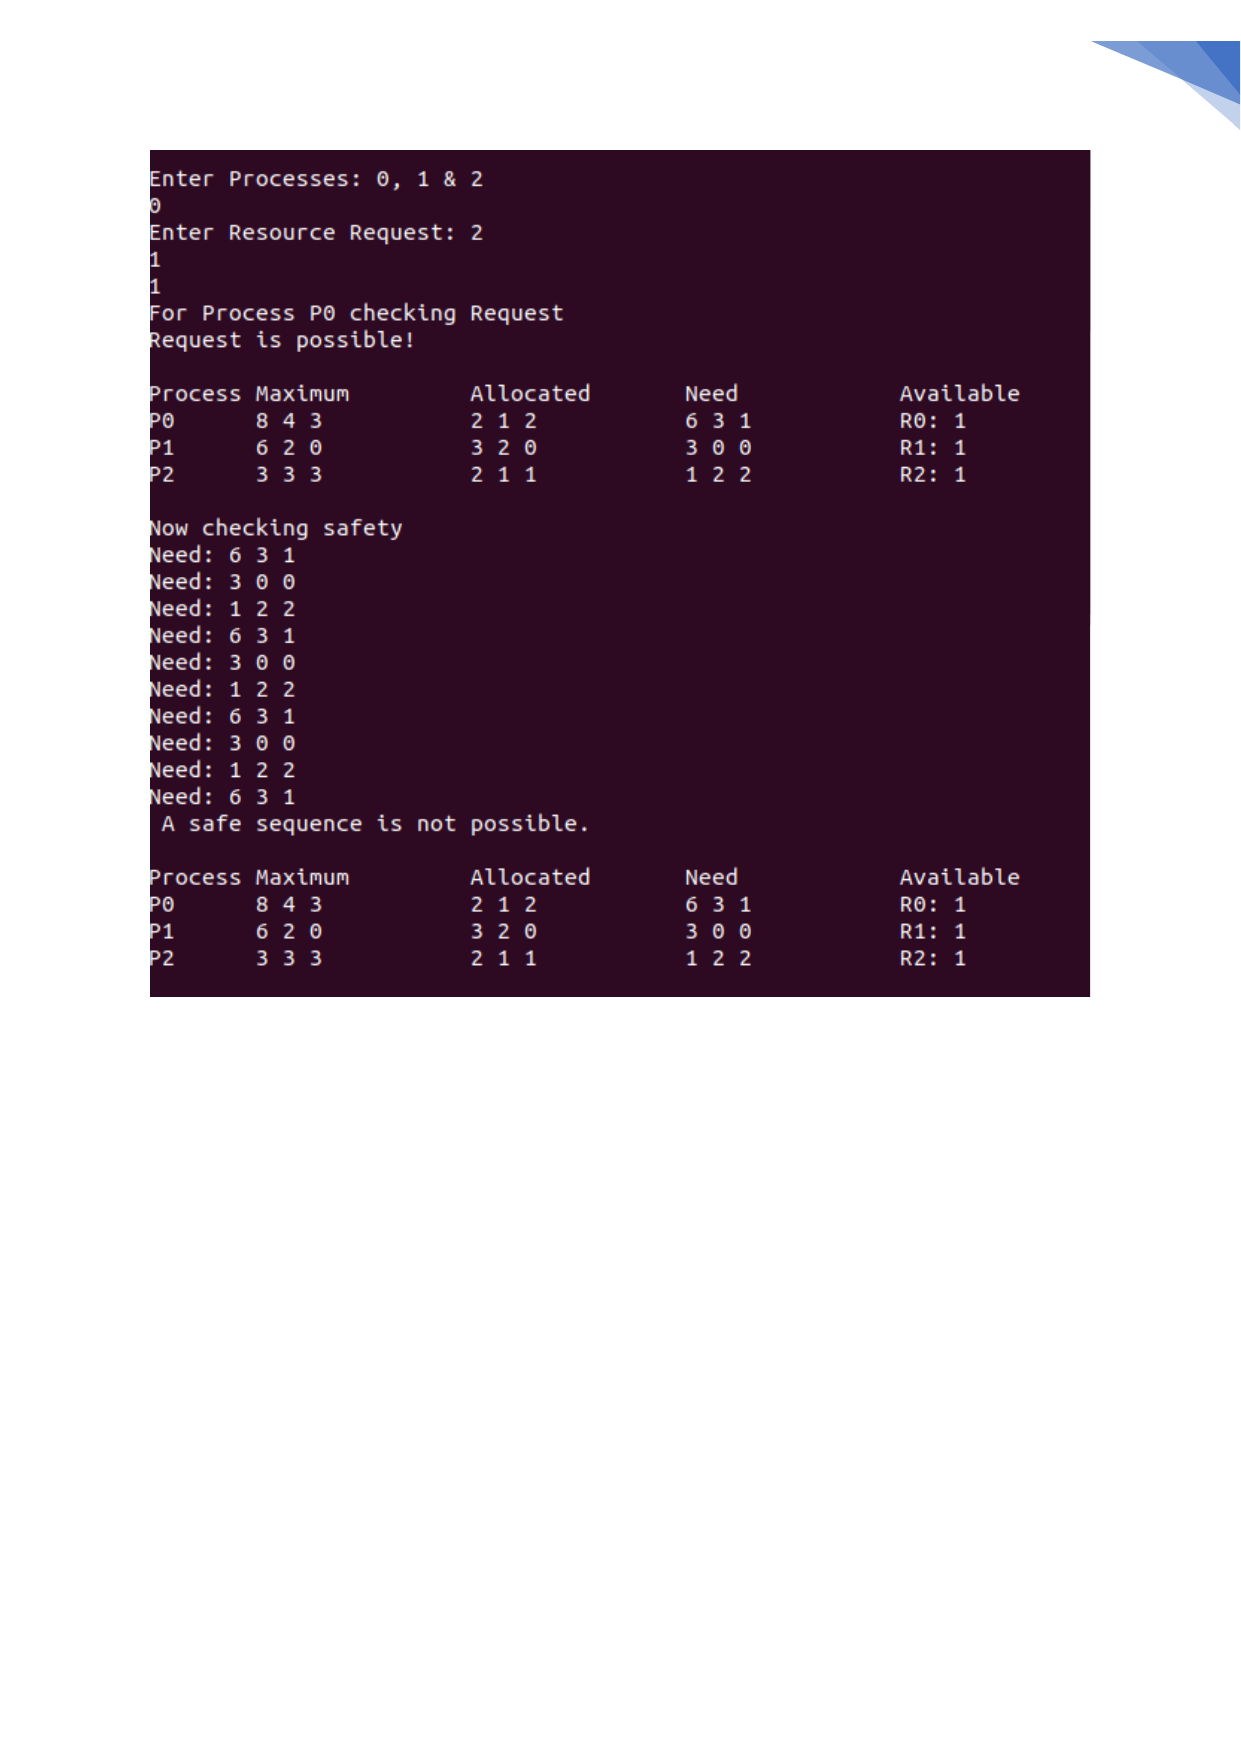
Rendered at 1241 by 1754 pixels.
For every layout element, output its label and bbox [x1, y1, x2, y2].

picture [150, 41, 1241, 997]
